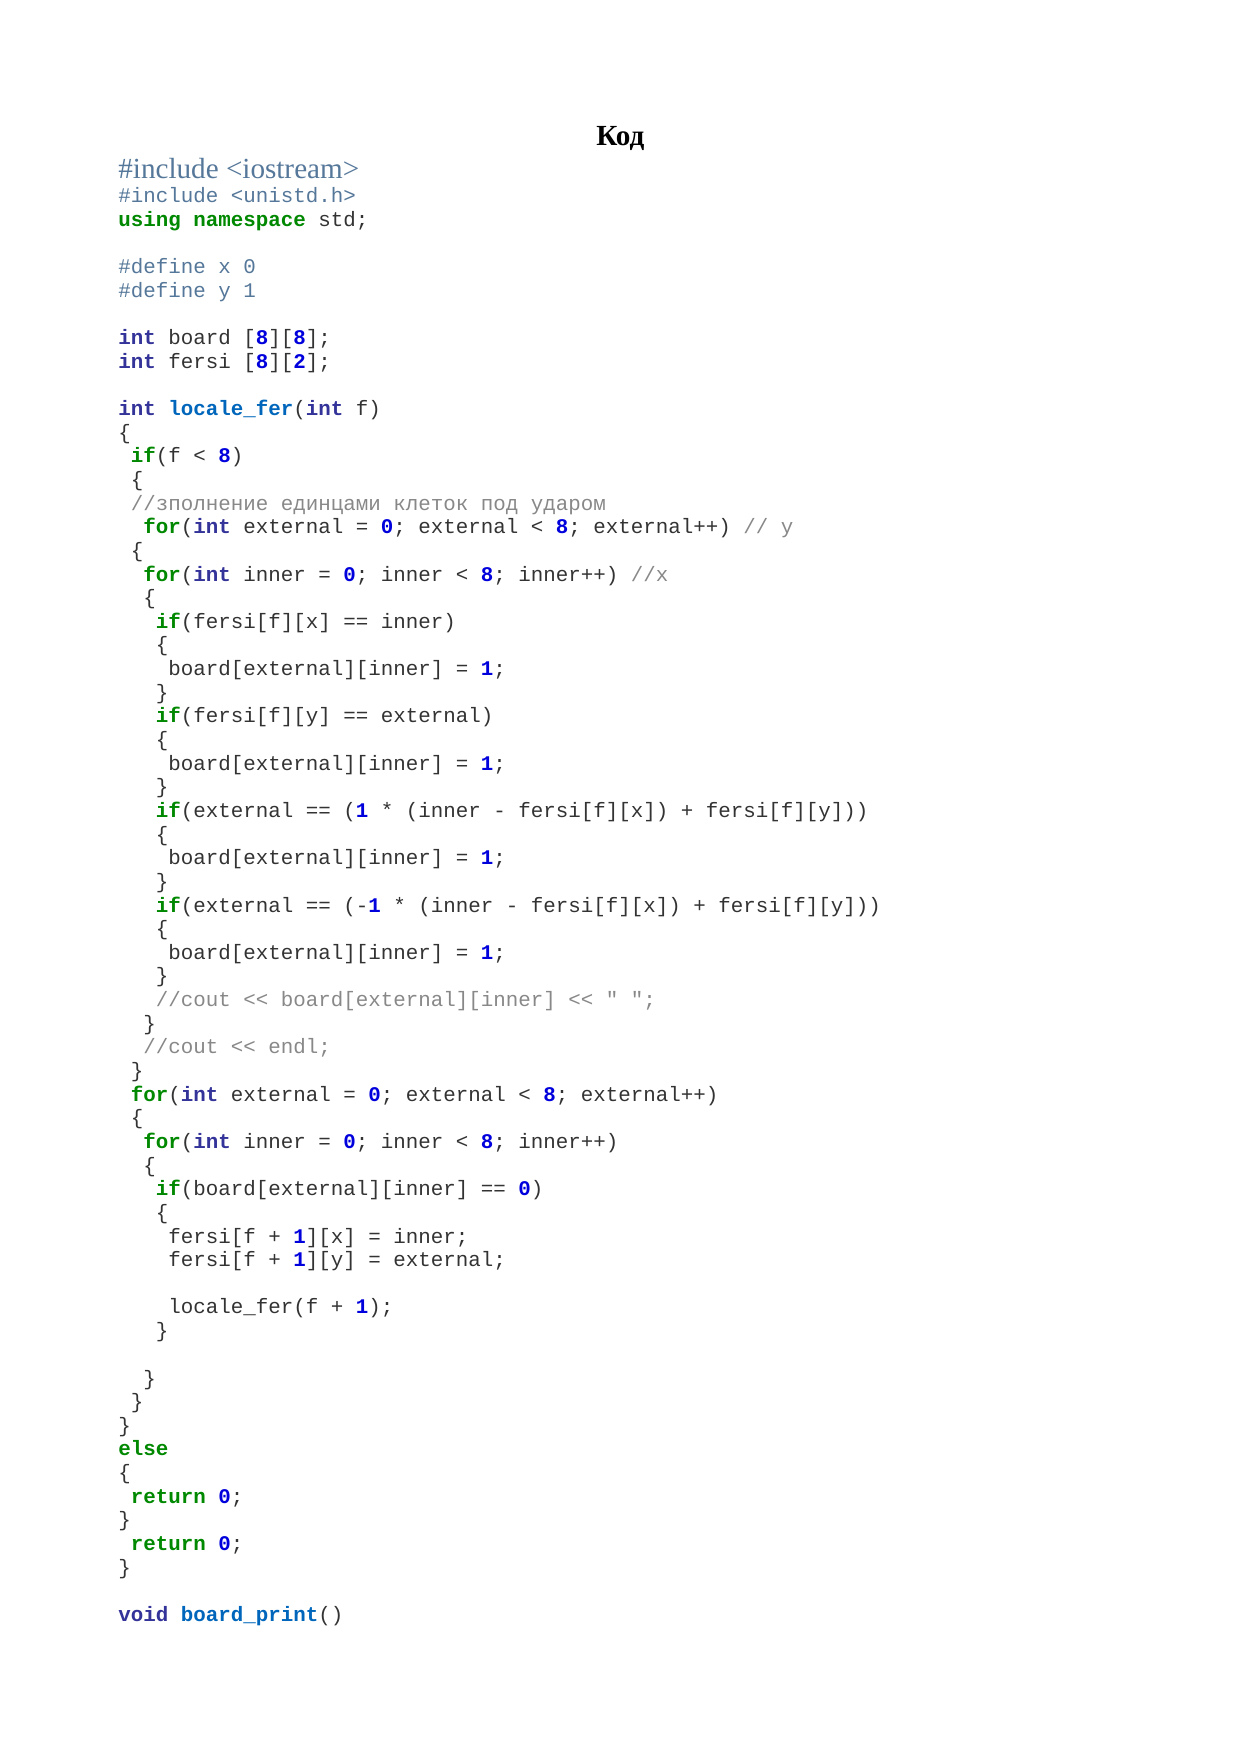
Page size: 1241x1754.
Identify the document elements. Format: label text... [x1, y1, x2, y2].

text } [118, 1391, 1122, 1415]
text } [118, 1509, 1122, 1533]
text #include <iostream> [118, 152, 1122, 185]
text fersi[f + 1][y] = external; [118, 1249, 1122, 1273]
text } [118, 776, 1122, 800]
text { [118, 918, 1122, 942]
text if(external == (-1 * (inner - fersi[f][x]) + fersi[f][y])) [118, 894, 1122, 918]
text int locale_fer(int f) [118, 398, 1122, 422]
text #define x 0 [118, 256, 1122, 280]
text Код [118, 118, 1122, 152]
text if(fersi[f][y] == external) [118, 705, 1122, 729]
text //cout << endl; [118, 1036, 1122, 1060]
text for(int external = 0; external < 8; external++) [118, 1084, 1122, 1107]
text { [118, 824, 1122, 847]
text } [118, 1367, 1122, 1391]
text } [118, 1320, 1122, 1344]
text if(fersi[f][x] == inner) [118, 611, 1122, 634]
text if(board[external][inner] == 0) [118, 1178, 1122, 1202]
text int fersi [8][2]; [118, 351, 1122, 374]
text #include <unistd.h> [118, 185, 1122, 209]
text for(int external = 0; external < 8; external++) // y [118, 516, 1122, 540]
text else [118, 1438, 1122, 1462]
text board[external][inner] = 1; [118, 847, 1122, 871]
text { [118, 469, 1122, 493]
text for(int inner = 0; inner < 8; inner++) //x [118, 563, 1122, 587]
text } [118, 1415, 1122, 1438]
text #define y 1 [118, 280, 1122, 303]
text board[external][inner] = 1; [118, 753, 1122, 776]
text { [118, 1202, 1122, 1226]
text for(int inner = 0; inner < 8; inner++) [118, 1131, 1122, 1155]
text void board_print() [118, 1604, 1122, 1628]
text { [118, 1155, 1122, 1178]
text int board [8][8]; [118, 327, 1122, 351]
text //зполнение единцами клеток под ударом [118, 493, 1122, 516]
text { [118, 634, 1122, 658]
text //cout << board[external][inner] << " "; [118, 989, 1122, 1013]
text { [118, 540, 1122, 563]
text board[external][inner] = 1; [118, 658, 1122, 682]
text } [118, 966, 1122, 989]
text return 0; [118, 1486, 1122, 1509]
text } [118, 1557, 1122, 1580]
text { [118, 729, 1122, 753]
text if(external == (1 * (inner - fersi[f][x]) + fersi[f][y])) [118, 800, 1122, 824]
text { [118, 422, 1122, 445]
text return 0; [118, 1533, 1122, 1557]
text if(f < 8) [118, 445, 1122, 469]
text { [118, 1462, 1122, 1486]
text locale_fer(f + 1); [118, 1297, 1122, 1320]
text } [118, 682, 1122, 705]
text board[external][inner] = 1; [118, 942, 1122, 966]
text using namespace std; [118, 209, 1122, 232]
text { [118, 587, 1122, 611]
text { [118, 1107, 1122, 1131]
text } [118, 1060, 1122, 1084]
text fersi[f + 1][x] = inner; [118, 1226, 1122, 1249]
text } [118, 1013, 1122, 1036]
text } [118, 871, 1122, 894]
